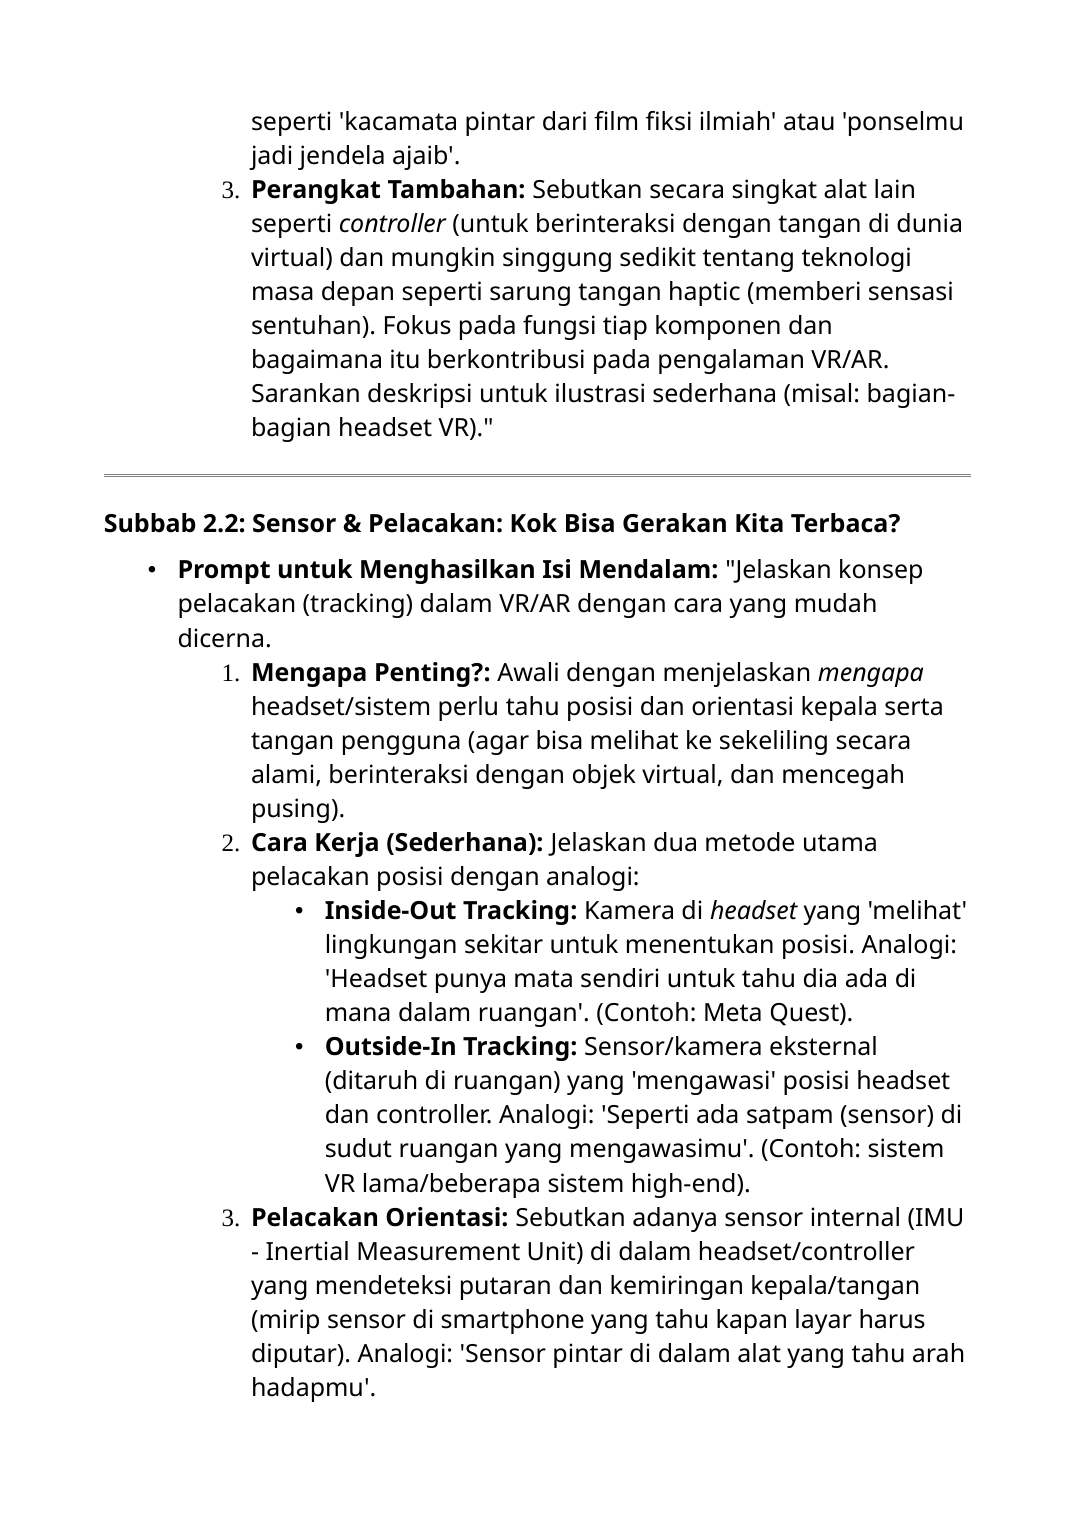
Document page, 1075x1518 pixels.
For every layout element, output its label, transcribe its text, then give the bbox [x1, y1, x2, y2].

list Mengapa Penting?: Awali dengan menjelaskan mengapa headset/sistem perlu tahu posisi dan orientasi kepala serta tangan pengguna (agar bisa melihat ke sekeliling secara alami, berinteraksi dengan objek virtual, dan mencegah pusing). [221, 654, 971, 824]
list Perangkat Tambahan: Sebutkan secara singkat alat lain seperti controller (untuk berinteraksi dengan tangan di dunia virtual) dan mungkin singgung sedikit tentang teknologi masa depan seperti sarung tangan haptic (memberi sensasi sentuhan). Fokus pada fungsi tiap komponen dan bagaimana itu berkontribusi pada pengalaman VR/AR. Sarankan deskripsi untuk ilustrasi sederhana (misal: bagian-bagian headset VR)." [221, 172, 971, 444]
text Subbab 2.2: Sensor & Pelacakan: Kok Bisa Gerakan Kita Terbaca? [103, 506, 971, 539]
list seperti 'kacamata pintar dari film fiksi ilmiah' atau 'ponselmu jadi jendela ajaib'. [221, 103, 971, 172]
list Pelacakan Orientasi: Sebutkan adanya sensor internal (IMU - Inertial Measurement Unit) di dalam headset/controller yang mendeteksi putaran dan kemiringan kepala/tangan (mirip sensor di smartphone yang tahu kapan layar harus diputar). Analogi: 'Sensor pintar di dalam alat yang tahu arah hadapmu'. [221, 1199, 971, 1404]
list Outside-In Tracking: Sensor/kamera eksternal (ditaruh di ruangan) yang 'mengawasi' posisi headset dan controller. Analogi: 'Seperti ada satpam (sensor) di sudut ruangan yang mengawasimu'. (Contoh: sistem VR lama/beberapa sistem high-end). [295, 1029, 971, 1199]
list Inside-Out Tracking: Kamera di headset yang 'melihat' lingkungan sekitar untuk menentukan posisi. Analogi: 'Headset punya mata sendiri untuk tahu dia ada di mana dalam ruangan'. (Contoh: Meta Quest). [295, 893, 971, 1029]
list Prompt untuk Menghasilkan Isi Mendalam: "Jelaskan konsep pelacakan (tracking) dalam VR/AR dengan cara yang mudah dicerna. [148, 552, 971, 654]
list Cara Kerja (Sederhana): Jelaskan dua metode utama pelacakan posisi dengan analogi: [221, 824, 971, 893]
